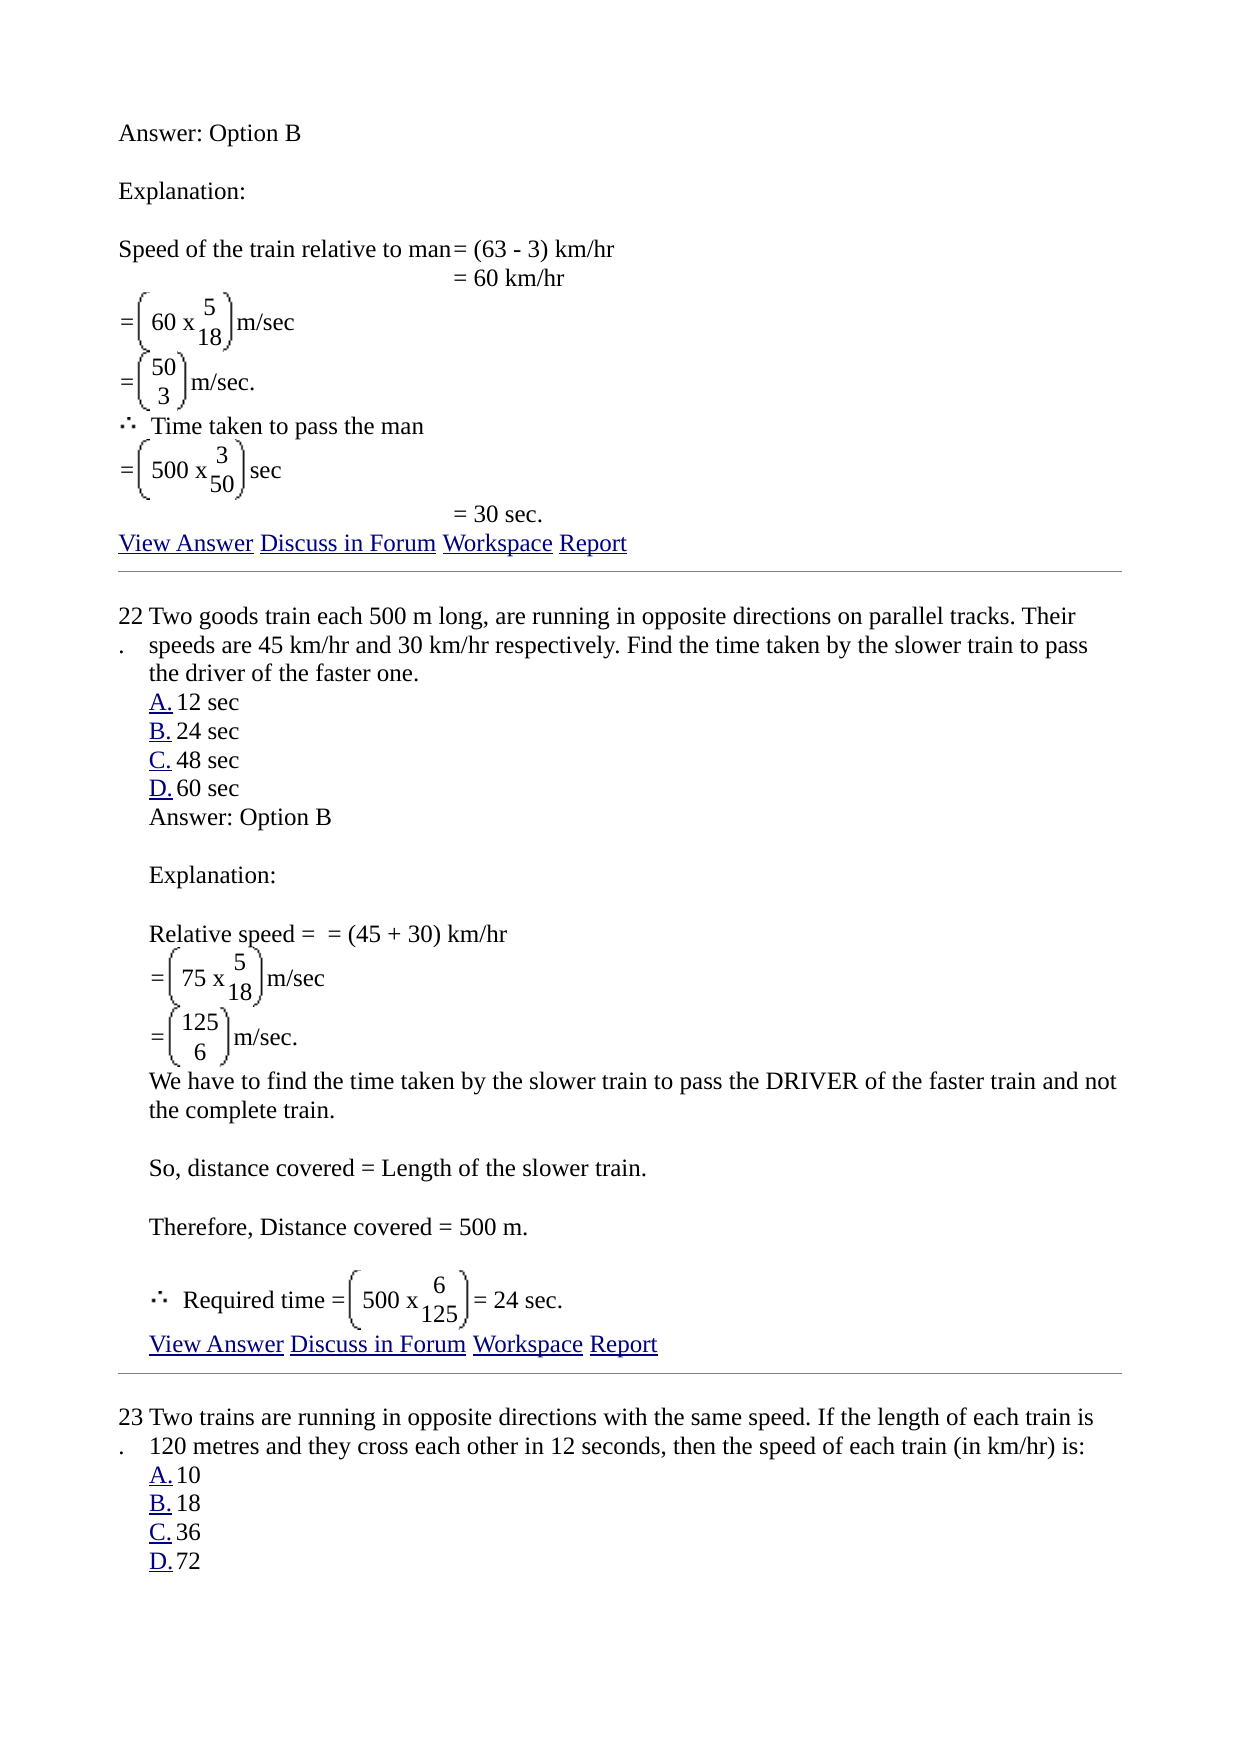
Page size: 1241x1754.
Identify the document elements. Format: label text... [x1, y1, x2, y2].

picture [166, 947, 181, 1067]
table_header 50 [150, 352, 177, 380]
picture [135, 439, 150, 500]
table_header 10 [176, 1460, 1122, 1488]
table_header 3 [208, 440, 235, 468]
table_header 75 x [181, 948, 226, 1007]
table_cell 50 [208, 469, 235, 499]
table_cell [328, 1007, 508, 1066]
table_cell D. [149, 774, 176, 802]
table_header = (63 - 3) km/hr [453, 235, 616, 263]
table_header A. [149, 1460, 176, 1488]
table_cell [453, 411, 616, 499]
picture [177, 351, 190, 411]
table_header A. [149, 687, 176, 716]
picture [135, 292, 150, 411]
table_header = [118, 440, 135, 499]
table_cell 18 [196, 321, 222, 351]
table_header Speed of the train relative to man [118, 235, 453, 263]
table_header 23. [118, 1402, 149, 1575]
table_cell C. [149, 1517, 176, 1546]
table_header 500 x [361, 1270, 419, 1329]
table_cell 125 [419, 1299, 458, 1329]
table_cell [453, 292, 616, 352]
table_cell Answer: Option B Explanation: We have to find the time taken by the slower train to pass the DRIVER of the faster train and not the complete train. So, distance covered = Length of the slower train. Therefore, Distance covered = 500 m. View Answer Discuss in Forum Workspace Report [149, 802, 1122, 1358]
picture [346, 1270, 361, 1330]
table_header sec [248, 440, 283, 499]
table_cell Answer: Option B Explanation: View Answer Discuss in Forum Workspace Report [118, 118, 1122, 557]
table_cell 18 [226, 976, 253, 1007]
table_cell 48 sec [176, 745, 1122, 773]
table_cell 60 sec [176, 774, 1122, 802]
table_cell 24 sec [176, 716, 1122, 745]
table_cell B. [149, 1489, 176, 1517]
table_cell 18 [176, 1489, 1122, 1517]
table_cell B. [149, 716, 176, 745]
table_cell [328, 948, 508, 1007]
table_cell D. [149, 1546, 176, 1575]
table_header 5 [196, 292, 222, 321]
table_header m/sec. [233, 1007, 299, 1066]
table_cell [256, 352, 453, 411]
picture [235, 439, 248, 500]
table_header 22. [118, 601, 148, 1358]
table_cell 72 [176, 1546, 1122, 1575]
table_header 500 x [150, 440, 208, 499]
table_header = 24 sec. [472, 1270, 564, 1329]
table_cell 6 [181, 1036, 219, 1066]
table_cell C. [149, 745, 176, 773]
table_header m/sec [266, 948, 326, 1007]
table_header = [118, 292, 135, 351]
table_cell [299, 1007, 327, 1066]
table_header = [118, 352, 135, 411]
table_header Two goods train each 500 m long, are running in opposite directions on parallel tracks. Their speeds are 45 km/hr and 30 km/hr respectively. Find the time taken by the slower train to pass the driver of the faster one. [149, 601, 1122, 687]
table_cell [118, 263, 453, 292]
table_header 125 [181, 1007, 219, 1036]
table_cell = 30 sec. [453, 499, 616, 528]
table_cell Time taken to pass the man [118, 411, 453, 499]
table_header = (45 + 30) km/hr [328, 919, 508, 947]
table_cell [236, 292, 453, 352]
table_header 6 [419, 1270, 458, 1299]
table_cell = 60 km/hr [453, 263, 616, 292]
picture [253, 947, 266, 1007]
table_cell 3 [150, 380, 177, 411]
table_header = [149, 948, 166, 1007]
table_header Required time = [149, 1270, 346, 1329]
table_cell [453, 352, 616, 411]
table_header Relative speed = [149, 919, 327, 947]
table_header 12 sec [176, 687, 1122, 716]
table_header m/sec [236, 292, 296, 351]
picture [219, 1007, 233, 1067]
picture [150, 1291, 177, 1309]
table_cell 36 [176, 1517, 1122, 1546]
table_cell [118, 499, 453, 528]
picture [458, 1270, 472, 1330]
table_header 60 x [150, 292, 196, 351]
table_header m/sec. [190, 352, 256, 411]
table_header = [149, 1007, 166, 1066]
picture [118, 417, 145, 435]
table_header 5 [226, 948, 253, 976]
table_header Two trains are running in opposite directions with the same speed. If the length of each train is 120 metres and they cross each other in 12 seconds, then the speed of each train (in km/hr) is: [149, 1402, 1122, 1460]
picture [222, 292, 236, 352]
